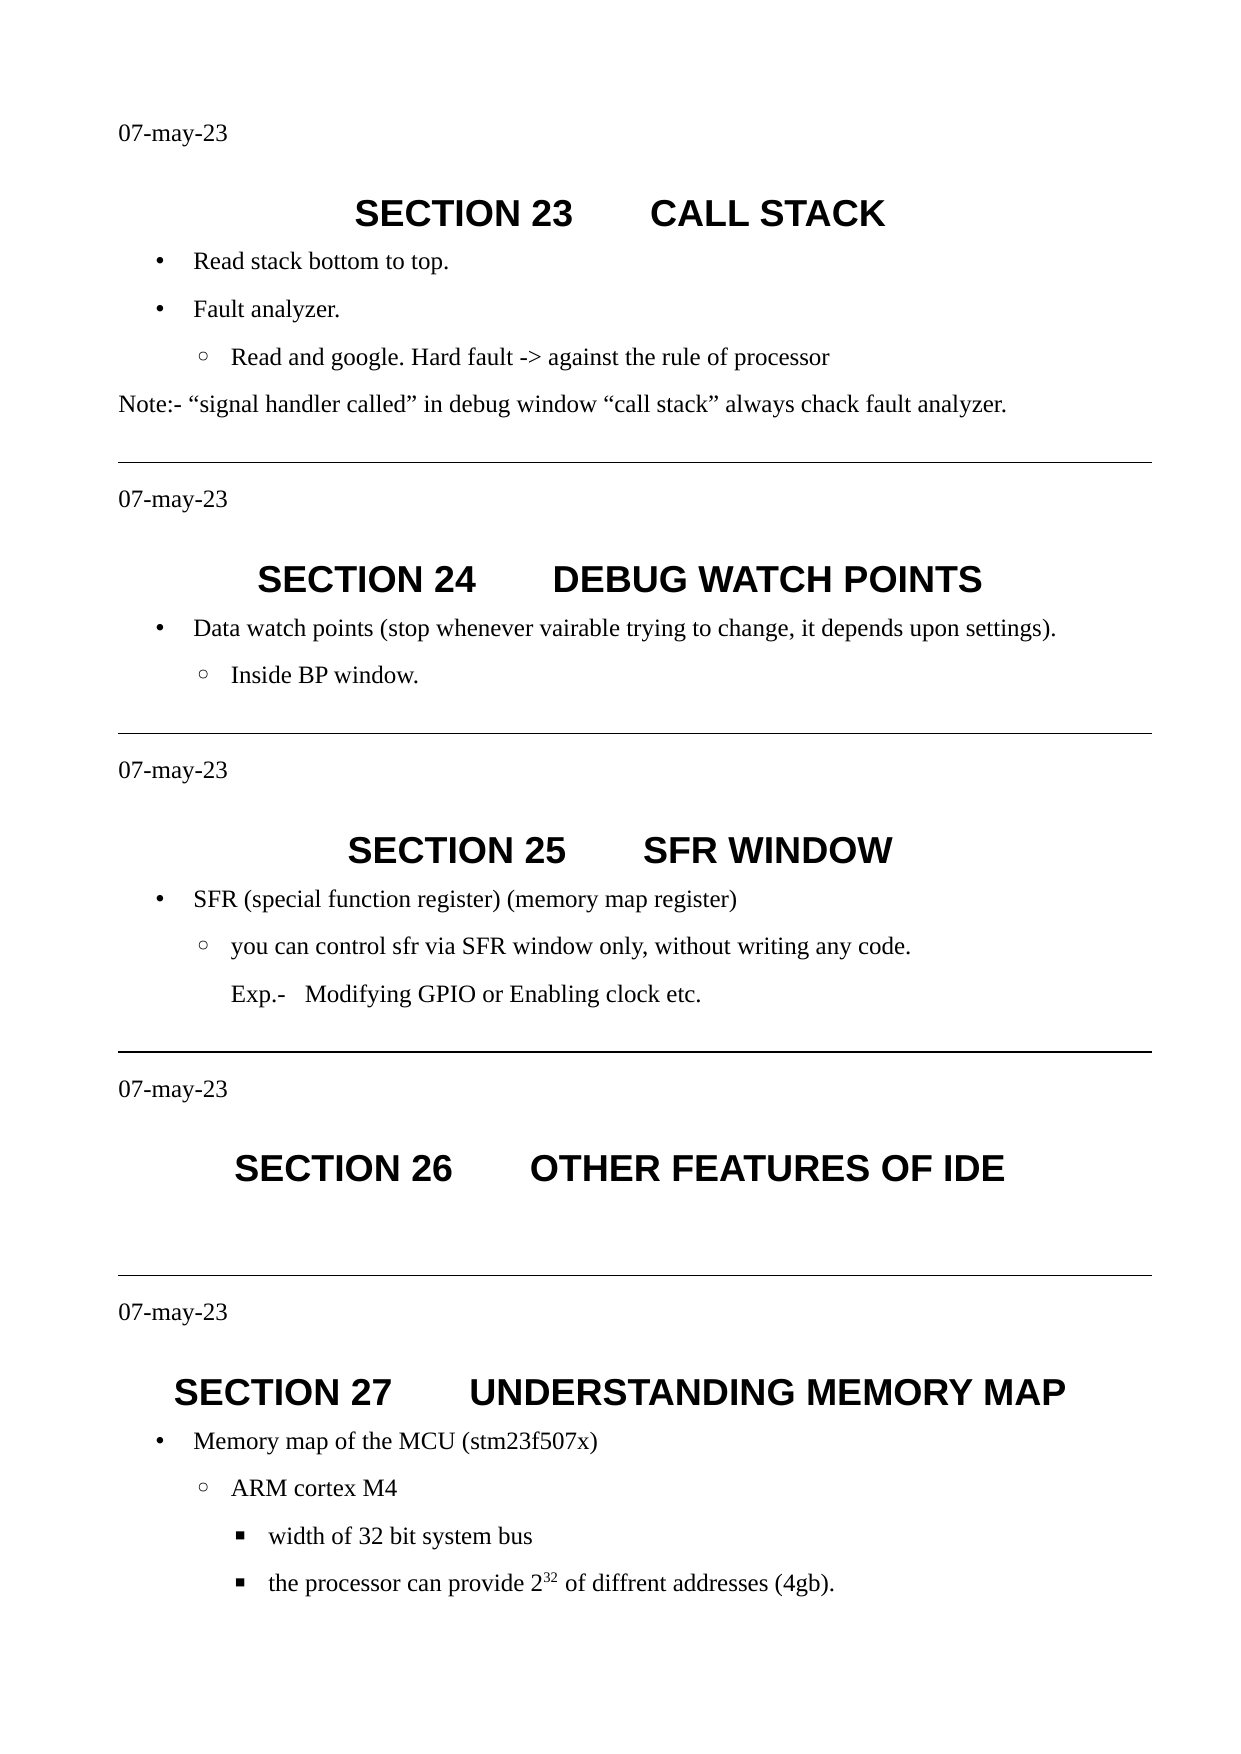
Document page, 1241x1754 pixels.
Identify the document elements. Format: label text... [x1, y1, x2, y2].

list Inside BP window. [193, 660, 1122, 689]
text 07-may-23 [118, 118, 1122, 147]
list Read and google. Hard fault -> against the rule of processor [193, 342, 1122, 370]
subtitle SECTION 27 UNDERSTANDING MEMORY MAP [118, 1370, 1122, 1413]
list ARM cortex M4 [193, 1473, 1122, 1502]
list Read stack bottom to top. [156, 246, 1122, 275]
text 07-may-23 [118, 484, 1122, 513]
list SFR (special function register) (memory map register) [156, 884, 1122, 912]
text 07-may-23 [118, 755, 1122, 784]
list Data watch points (stop whenever vairable trying to change, it depends upon settings). [156, 613, 1122, 641]
list you can control sfr via SFR window only, without writing any code. [193, 931, 1122, 960]
list width of 32 bit system bus [231, 1521, 1122, 1550]
list Memory map of the MCU (stm23f507x) [156, 1426, 1122, 1454]
subtitle SECTION 24 DEBUG WATCH POINTS [118, 557, 1122, 600]
subtitle SECTION 25 SFR WINDOW [118, 828, 1122, 871]
subtitle SECTION 23 CALL STACK [118, 191, 1122, 234]
list the processor can provide 232 of diffrent addresses (4gb). [231, 1568, 1122, 1597]
subtitle SECTION 26 OTHER FEATURES OF IDE [118, 1147, 1122, 1190]
list Fault analyzer. [156, 294, 1122, 323]
text Note:- “signal handler called” in debug window “call stack” always chack fault analyzer. [118, 389, 1122, 418]
text 07-may-23 [118, 1074, 1122, 1103]
list Exp.- Modifying GPIO or Enabling clock etc. [193, 979, 1122, 1008]
text 07-may-23 [118, 1297, 1122, 1326]
